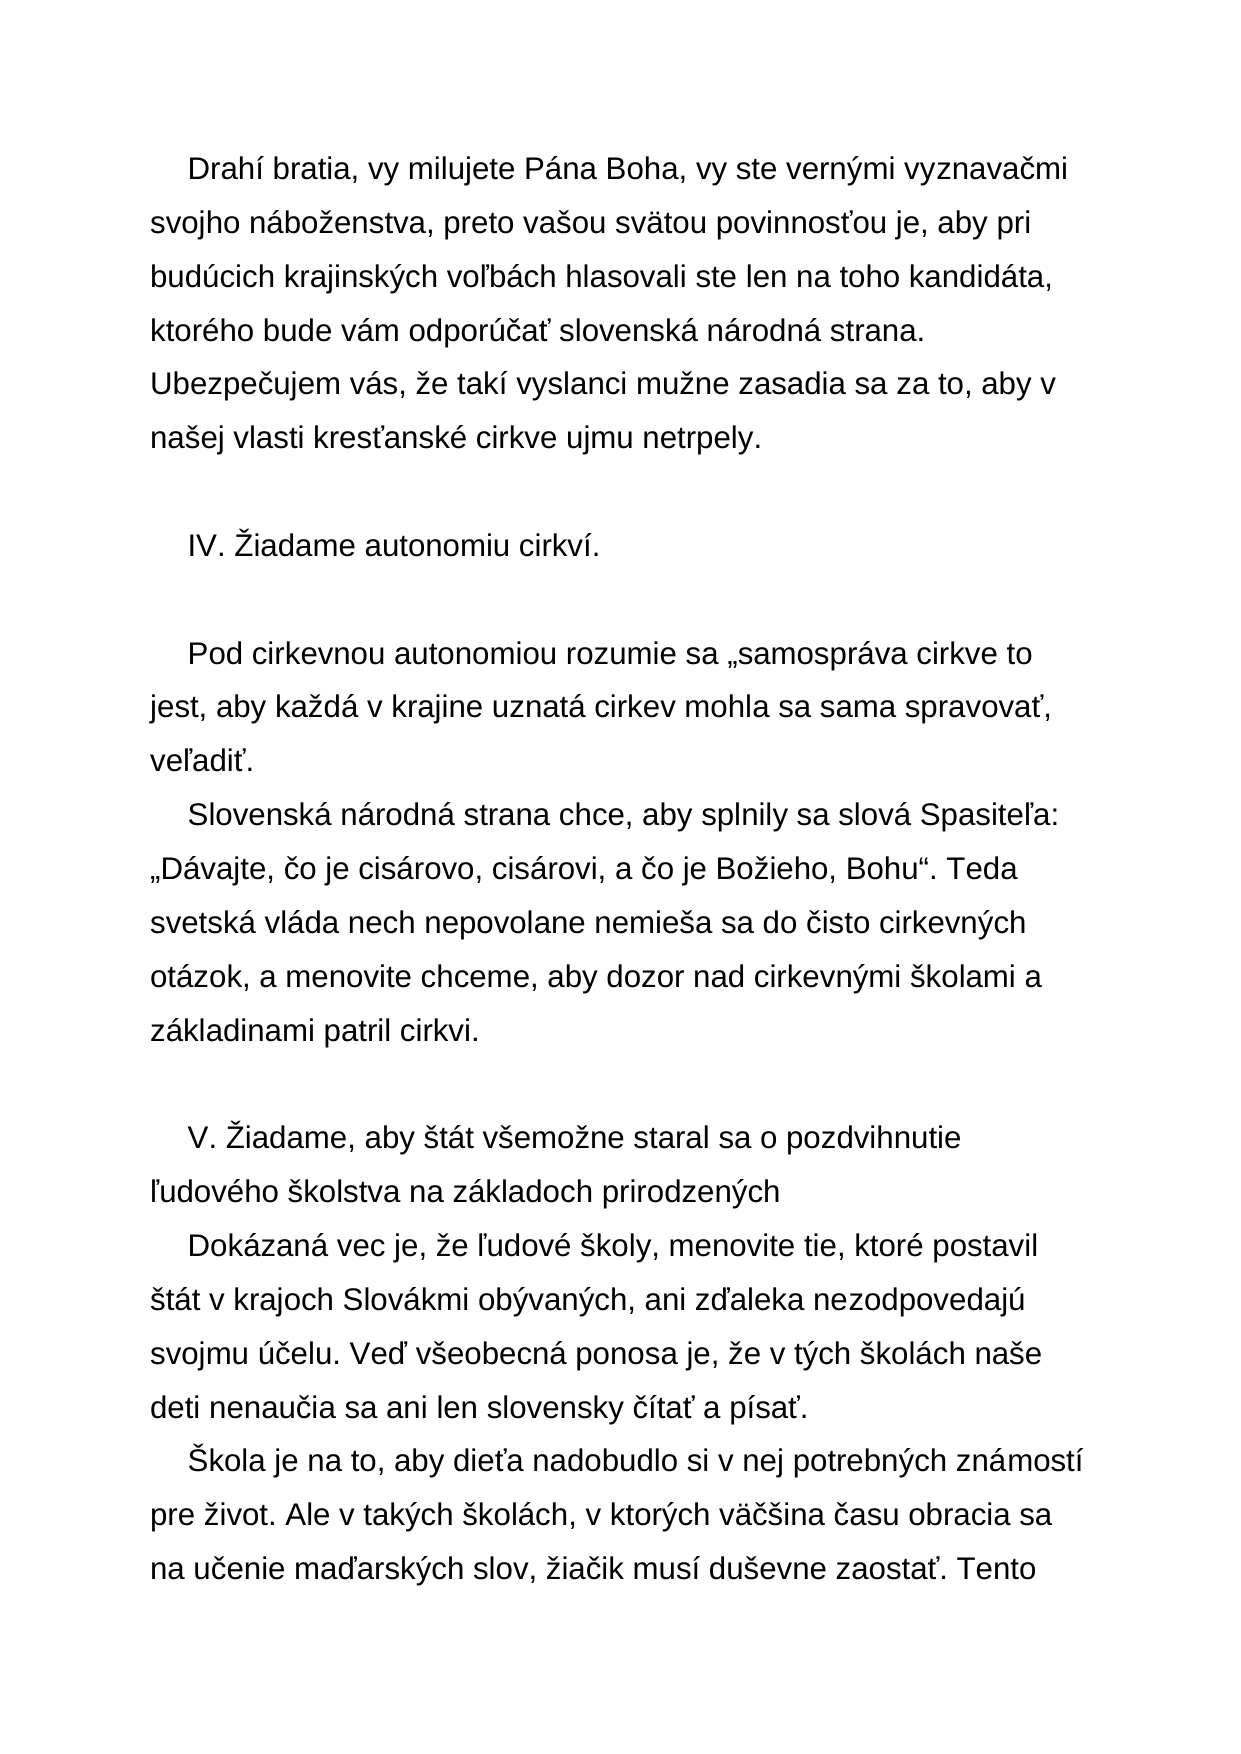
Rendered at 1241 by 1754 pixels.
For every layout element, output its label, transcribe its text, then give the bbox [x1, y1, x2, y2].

text Pod cirkevnou autonomiou rozumie sa „samospráva cirkve to jest, aby každá v krajine uznatá cirkev mohla sa sama spravovať, veľadiť. [150, 635, 1091, 778]
text IV. Žiadame autonomiu cirkví. [150, 527, 1091, 563]
text Drahí bratia, vy milujete Pána Boha, vy ste vernými vy­znavačmi svojho náboženstva, preto vašou svätou povinnosťou je, aby pri budúcich krajinských voľbách hlasovali ste len na toho kandidáta, ktorého bude vám odporúčať slovenská národná strana. Ubezpečujem vás, že takí vyslanci mužne zasadia sa za to, aby v našej vlasti kresťanské cirkve ujmu netrpely. [150, 150, 1091, 455]
text Škola je na to, aby dieťa nadobudlo si v nej potrebných zná­mostí pre život. Ale v takých školách, v ktorých väčšina času obracia sa na učenie maďarských slov, žiačik musí duševne zaostať. Tento [150, 1442, 1091, 1586]
text V. Žiadame, aby štát všemožne staral sa o pozdvihnutie ľudového školstva na základoch prirodzených [150, 1119, 1091, 1209]
text Slovenská národná strana chce, aby splnily sa slová Spasiteľa: „Dávajte, čo je cisárovo, cisárovi, a čo je Božieho, Bohu“. Teda svetská vláda nech nepovolane nemieša sa do čisto cirkevných otázok, a menovite chceme, aby dozor nad cirkevnými školami a základinami patril cirkvi. [150, 796, 1091, 1048]
text Dokázaná vec je, že ľudové školy, menovite tie, ktoré postavil štát v krajoch Slovákmi obývaných, ani zďaleka ne­zodpovedajú svojmu účelu. Veď všeobecná ponosa je, že v tých školách naše deti nenaučia sa ani len slovensky čítať a písať. [150, 1227, 1091, 1424]
